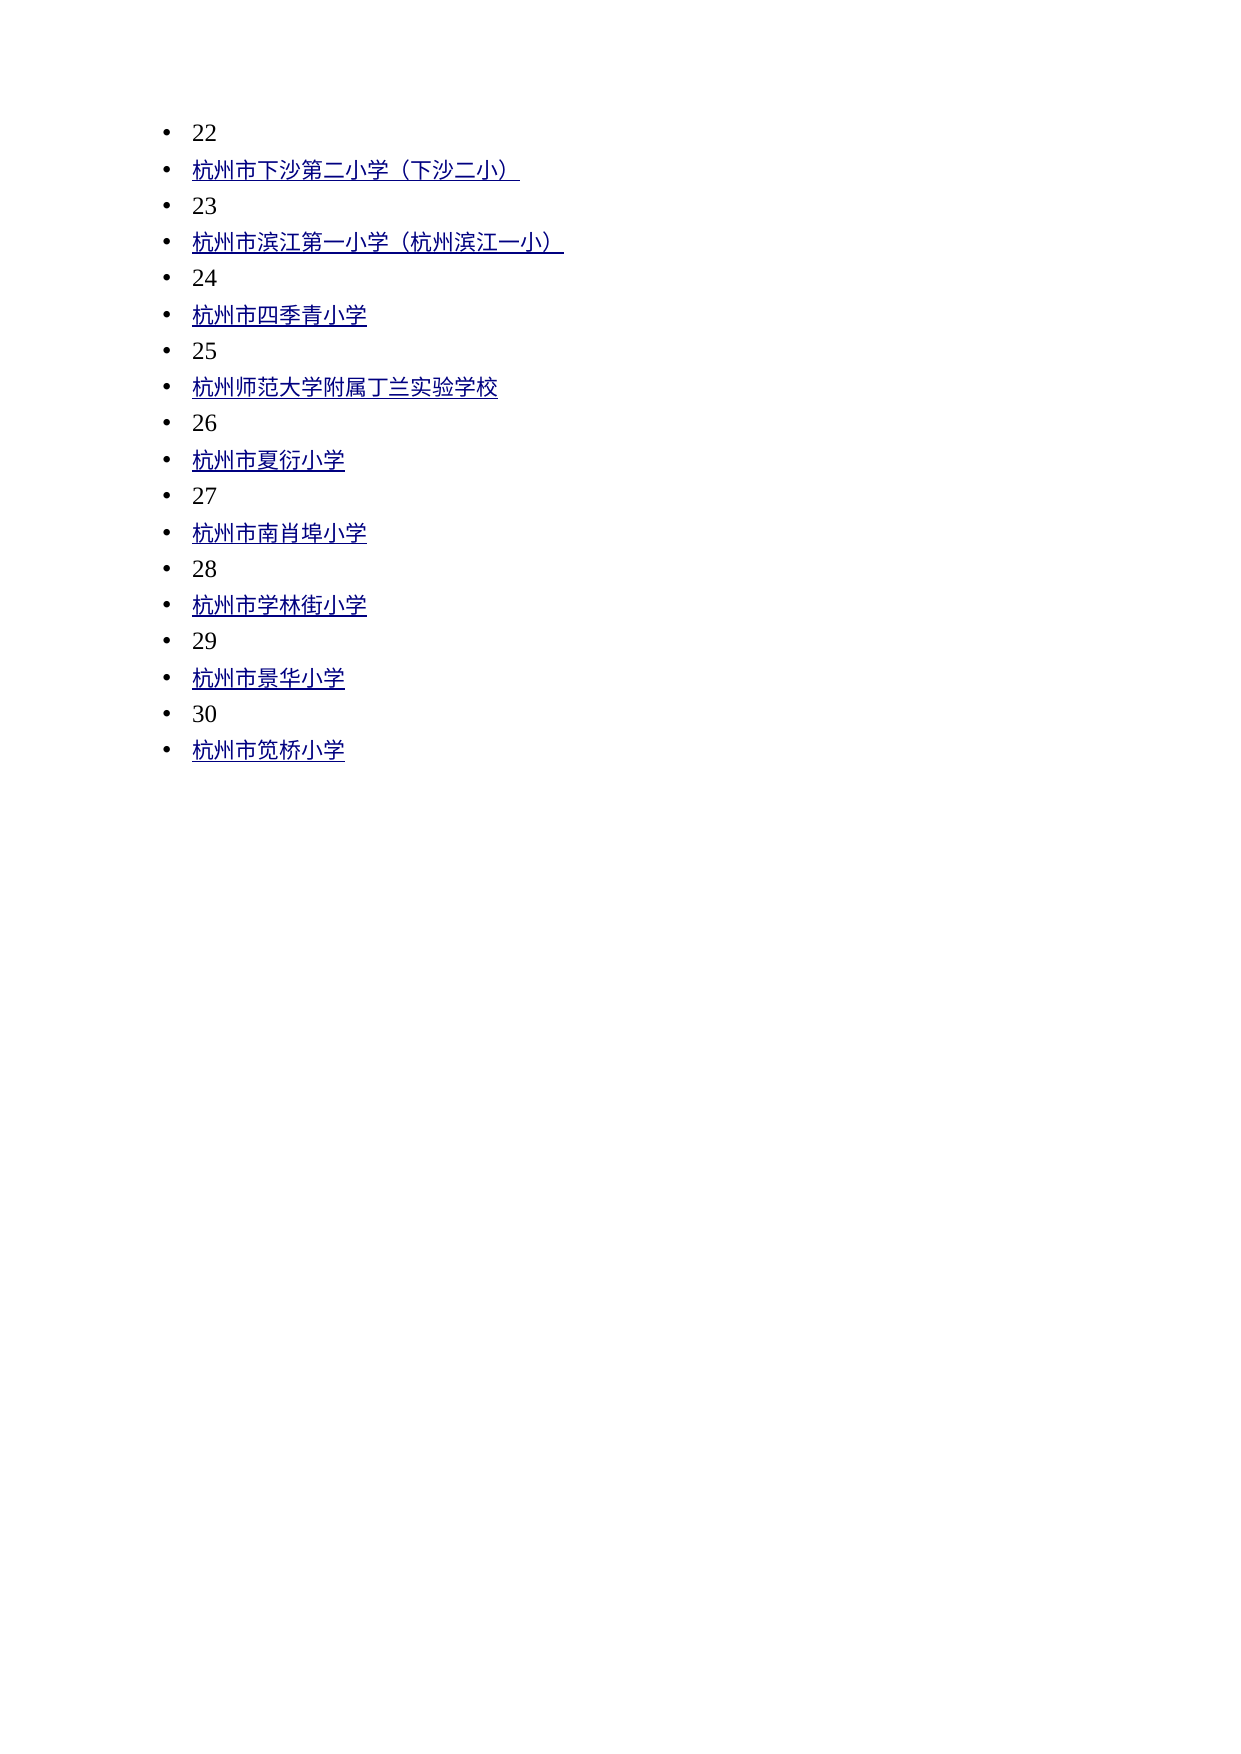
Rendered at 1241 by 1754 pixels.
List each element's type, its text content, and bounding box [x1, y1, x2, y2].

list 杭州市下沙第二小学（下沙二小） [162, 153, 1122, 184]
list 30 [162, 699, 1122, 728]
list 杭州市夏衍小学 [162, 443, 1122, 475]
list 杭州市景华小学 [162, 661, 1122, 693]
list 22 [162, 118, 1122, 147]
list 28 [162, 554, 1122, 582]
list 杭州市四季青小学 [162, 298, 1122, 329]
list 24 [162, 263, 1122, 292]
list 27 [162, 481, 1122, 510]
list 25 [162, 336, 1122, 365]
list 杭州市南肖埠小学 [162, 516, 1122, 547]
list 杭州市学林街小学 [162, 588, 1122, 620]
list 杭州师范大学附属丁兰实验学校 [162, 370, 1122, 402]
list 29 [162, 626, 1122, 655]
list 杭州市笕桥小学 [162, 733, 1122, 765]
list 26 [162, 408, 1122, 437]
list 杭州市滨江第一小学（杭州滨江一小） [162, 225, 1122, 257]
list 23 [162, 191, 1122, 219]
